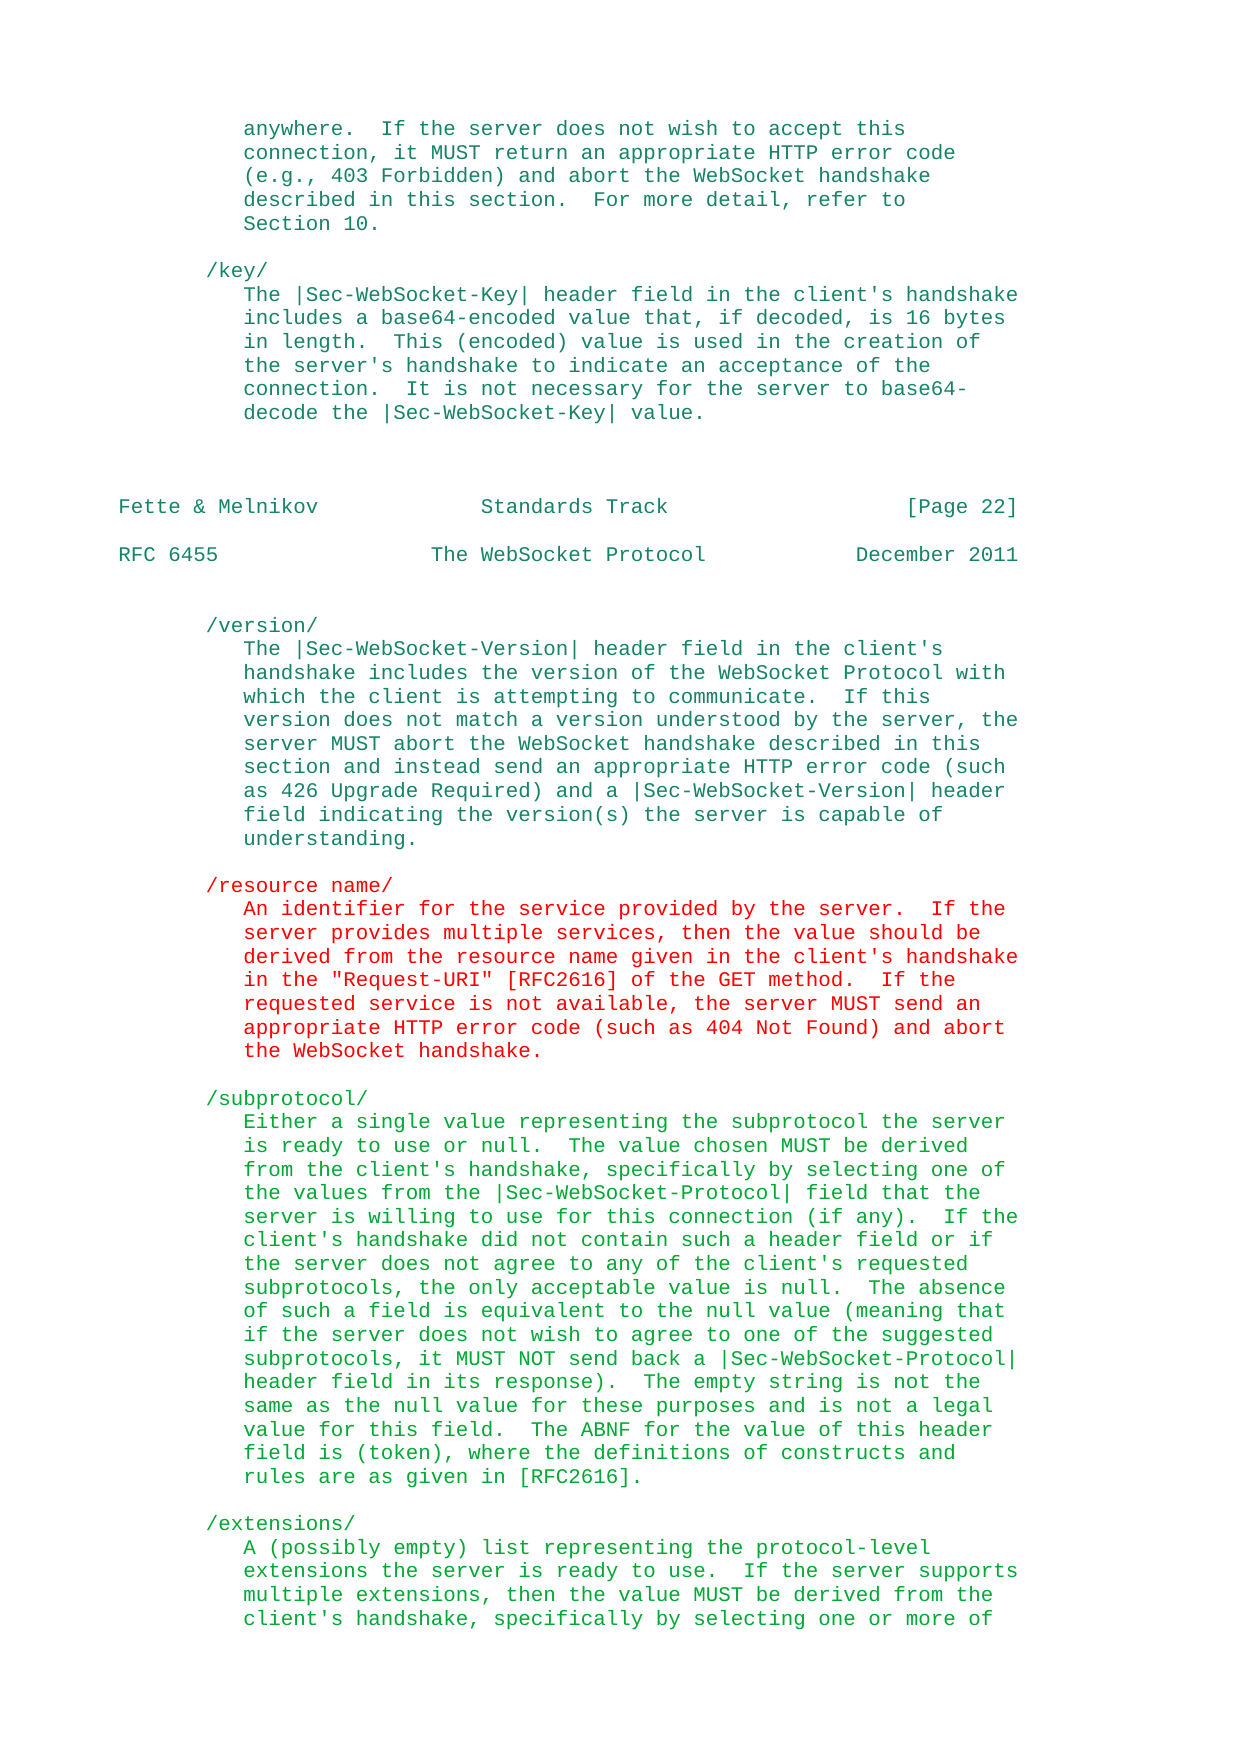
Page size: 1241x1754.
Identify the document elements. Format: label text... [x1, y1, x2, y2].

text multiple extensions, then the value MUST be derived from the [118, 1584, 1122, 1608]
text connection, it MUST return an appropriate HTTP error code [118, 142, 1122, 165]
text decode the |Sec-WebSocket-Key| value. [118, 402, 1122, 426]
text Either a single value representing the subprotocol the server [118, 1111, 1122, 1135]
text /subprotocol/ [118, 1088, 1122, 1111]
text section and instead send an appropriate HTTP error code (such [118, 757, 1122, 780]
text handshake includes the version of the WebSocket Protocol with [118, 662, 1122, 686]
text as 426 Upgrade Required) and a |Sec-WebSocket-Version| header [118, 780, 1122, 804]
text rules are as given in [RFC2616]. [118, 1466, 1122, 1489]
text includes a base64-encoded value that, if decoded, is 16 bytes [118, 307, 1122, 331]
text The |Sec-WebSocket-Version| header field in the client's [118, 638, 1122, 662]
text value for this field. The ABNF for the value of this header [118, 1419, 1122, 1442]
text field is (token), where the definitions of constructs and [118, 1442, 1122, 1466]
text Fette & Melnikov Standards Track [Page 22] [118, 496, 1122, 520]
text same as the null value for these purposes and is not a legal [118, 1395, 1122, 1419]
text the WebSocket handshake. [118, 1040, 1122, 1064]
text client's handshake, specifically by selecting one or more of [118, 1608, 1122, 1631]
text field indicating the version(s) the server is capable of [118, 804, 1122, 827]
text (e.g., 403 Forbidden) and abort the WebSocket handshake [118, 165, 1122, 189]
text appropriate HTTP error code (such as 404 Not Found) and abort [118, 1017, 1122, 1040]
text if the server does not wish to agree to one of the suggested [118, 1324, 1122, 1348]
text subprotocols, the only acceptable value is null. The absence [118, 1277, 1122, 1300]
text from the client's handshake, specifically by selecting one of [118, 1158, 1122, 1182]
text connection. It is not necessary for the server to base64- [118, 378, 1122, 402]
text understanding. [118, 827, 1122, 851]
text server is willing to use for this connection (if any). If the [118, 1206, 1122, 1229]
text the values from the |Sec-WebSocket-Protocol| field that the [118, 1182, 1122, 1206]
text described in this section. For more detail, refer to [118, 189, 1122, 213]
text header field in its response). The empty string is not the [118, 1371, 1122, 1395]
text in length. This (encoded) value is used in the creation of [118, 331, 1122, 354]
text An identifier for the service provided by the server. If the [118, 898, 1122, 922]
text Section 10. [118, 213, 1122, 236]
text /key/ [118, 260, 1122, 284]
text derived from the resource name given in the client's handshake [118, 946, 1122, 969]
text is ready to use or null. The value chosen MUST be derived [118, 1135, 1122, 1158]
text A (possibly empty) list representing the protocol-level [118, 1537, 1122, 1561]
text the server does not agree to any of the client's requested [118, 1253, 1122, 1277]
text client's handshake did not contain such a header field or if [118, 1229, 1122, 1253]
text anywhere. If the server does not wish to accept this [118, 118, 1122, 142]
text /resource name/ [118, 875, 1122, 898]
text the server's handshake to indicate an acceptance of the [118, 354, 1122, 378]
text /extensions/ [118, 1513, 1122, 1537]
text extensions the server is ready to use. If the server supports [118, 1561, 1122, 1584]
text in the "Request-URI" [RFC2616] of the GET method. If the [118, 969, 1122, 993]
text server MUST abort the WebSocket handshake described in this [118, 733, 1122, 757]
text /version/ [118, 615, 1122, 638]
text version does not match a version understood by the server, the [118, 709, 1122, 733]
text requested service is not available, the server MUST send an [118, 993, 1122, 1017]
text of such a field is equivalent to the null value (meaning that [118, 1300, 1122, 1324]
text server provides multiple services, then the value should be [118, 922, 1122, 946]
text which the client is attempting to communicate. If this [118, 686, 1122, 709]
text The |Sec-WebSocket-Key| header field in the client's handshake [118, 284, 1122, 307]
text subprotocols, it MUST NOT send back a |Sec-WebSocket-Protocol| [118, 1348, 1122, 1371]
text RFC 6455 The WebSocket Protocol December 2011 [118, 544, 1122, 567]
